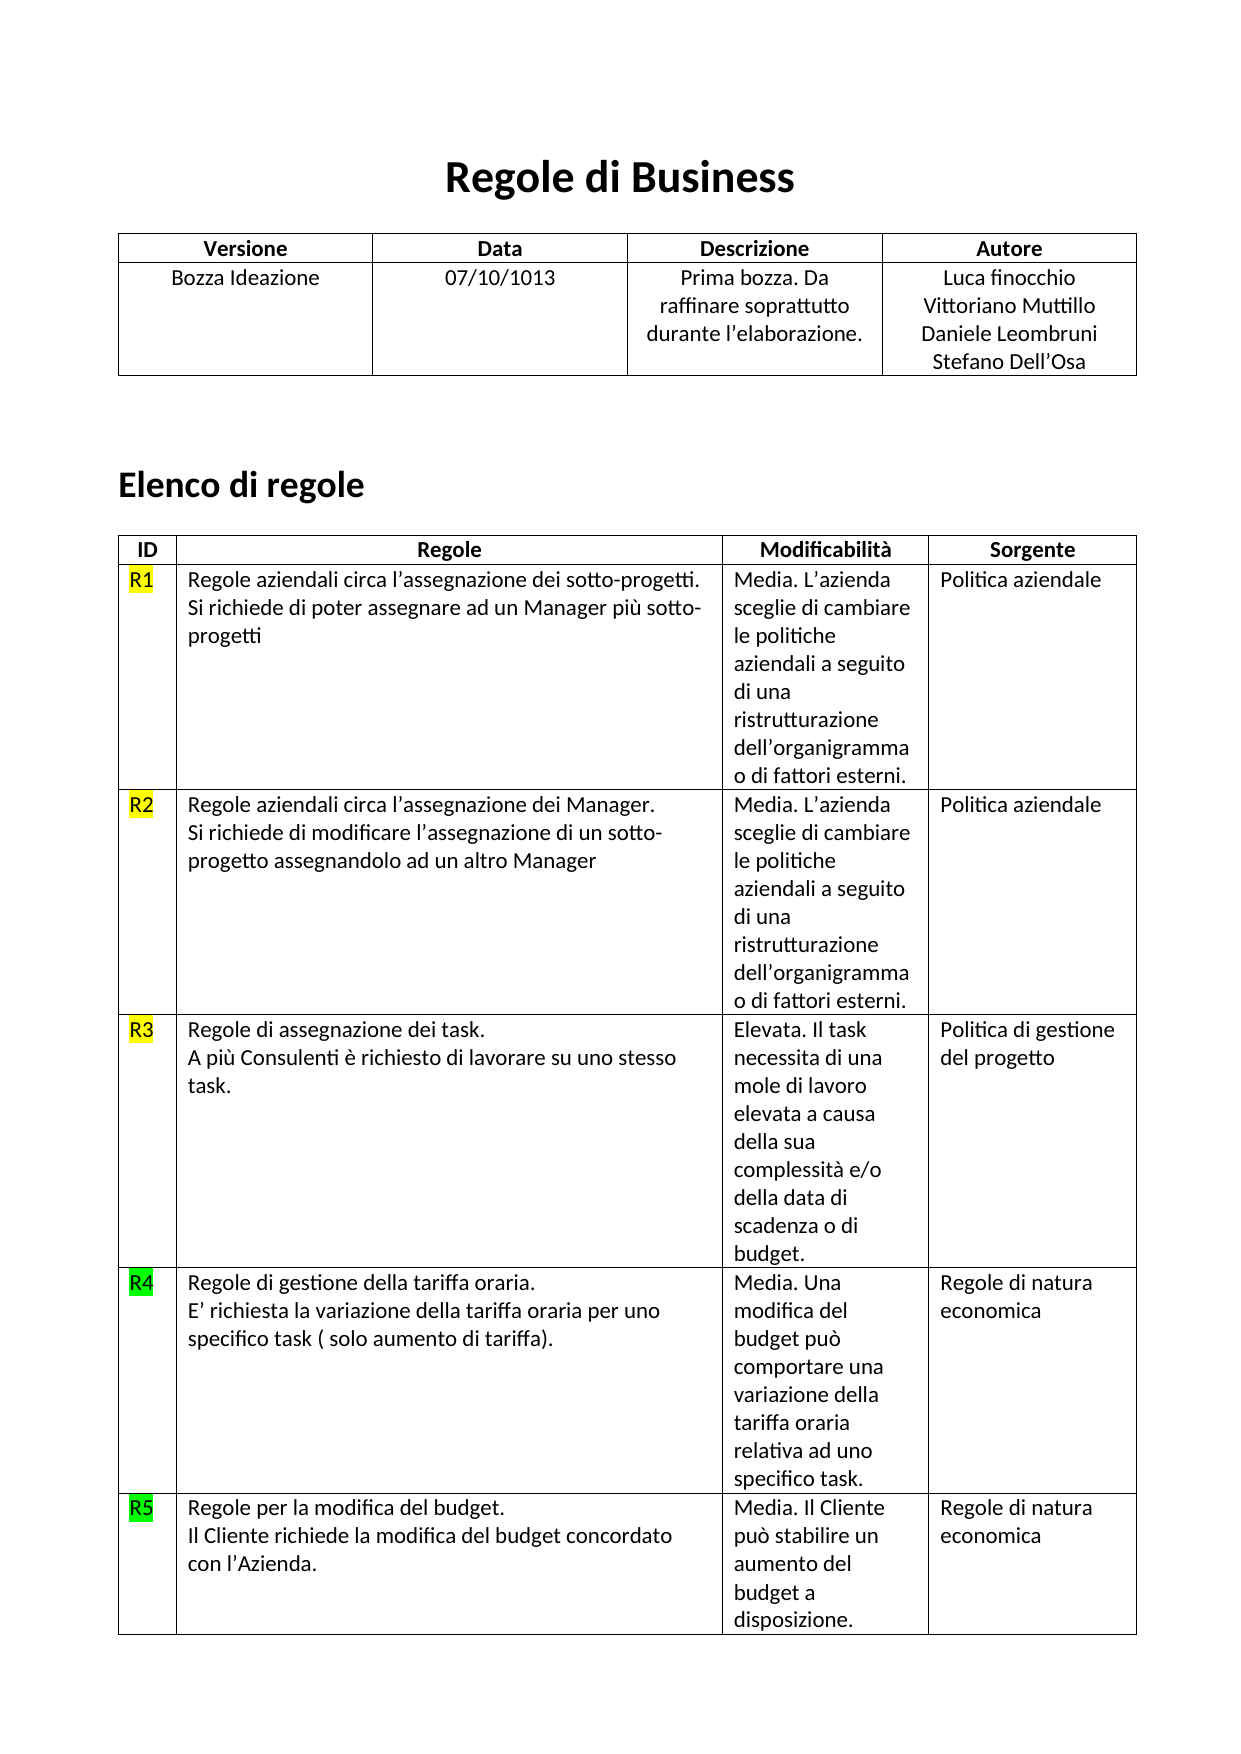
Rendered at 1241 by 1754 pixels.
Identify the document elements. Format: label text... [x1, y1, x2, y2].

table_cell Regole di natura economica [929, 1494, 1136, 1634]
table_cell R2 [119, 790, 176, 1014]
table_cell Politica di gestione del progetto [929, 1015, 1136, 1267]
table_cell Media. Una modifica del budget può comportare una variazione della tariffa oraria relativa ad uno specifico task. [723, 1268, 928, 1492]
table_cell Regole di gestione della tariffa oraria. E’ richiesta la variazione della tariffa oraria per uno specifico task ( solo aumento di tariffa). [177, 1268, 722, 1492]
table_cell Media. L’azienda sceglie di cambiare le politiche aziendali a seguito di una ristrutturazione dell’organigramma o di fattori esterni. [723, 565, 928, 789]
table_cell R3 [119, 1015, 176, 1267]
table_cell R1 [119, 565, 176, 789]
table_cell Regole aziendali circa l’assegnazione dei sotto-progetti. Si richiede di poter assegnare ad un Manager più sotto-progetti [177, 565, 722, 789]
table_cell Media. L’azienda sceglie di cambiare le politiche aziendali a seguito di una ristrutturazione dell’organigramma o di fattori esterni. [723, 790, 928, 1014]
table_cell Politica aziendale [929, 790, 1136, 1014]
table_cell Regole di natura economica [929, 1268, 1136, 1492]
table_cell R5 [119, 1494, 176, 1634]
table_cell Elevata. Il task necessita di una mole di lavoro elevata a causa della sua complessità e/o della data di scadenza o di budget. [723, 1015, 928, 1267]
table_header Sorgente [929, 536, 1136, 564]
table_header Descrizione [628, 234, 882, 262]
table_header Data [373, 234, 627, 262]
table_cell Regole per la modifica del budget. Il Cliente richiede la modifica del budget concordato con l’Azienda. [177, 1494, 722, 1634]
table_cell Luca finocchio Vittoriano Muttillo Daniele Leombruni Stefano Dell’Osa [883, 263, 1136, 375]
table_header Versione [119, 234, 372, 262]
table_cell Regole aziendali circa l’assegnazione dei Manager. Si richiede di modificare l’assegnazione di un sotto-progetto assegnandolo ad un altro Manager [177, 790, 722, 1014]
table_cell Bozza Ideazione [119, 263, 372, 375]
text Elenco di regole [118, 461, 1122, 507]
table_header Regole [177, 536, 722, 564]
table_cell Media. Il Cliente può stabilire un aumento del budget a disposizione. [723, 1494, 928, 1634]
table_header ID [119, 536, 176, 564]
text ­­­­Regole di Business [118, 148, 1122, 203]
table_header Modificabilità [723, 536, 928, 564]
table_cell Regole di assegnazione dei task. A più Consulenti è richiesto di lavorare su uno stesso task. [177, 1015, 722, 1267]
table_cell Politica aziendale [929, 565, 1136, 789]
table_cell R4 [119, 1268, 176, 1492]
table_cell 07/10/1013 [373, 263, 627, 375]
table_header Autore [883, 234, 1136, 262]
table_cell Prima bozza. Da raffinare soprattutto durante l’elaborazione. [628, 263, 882, 375]
